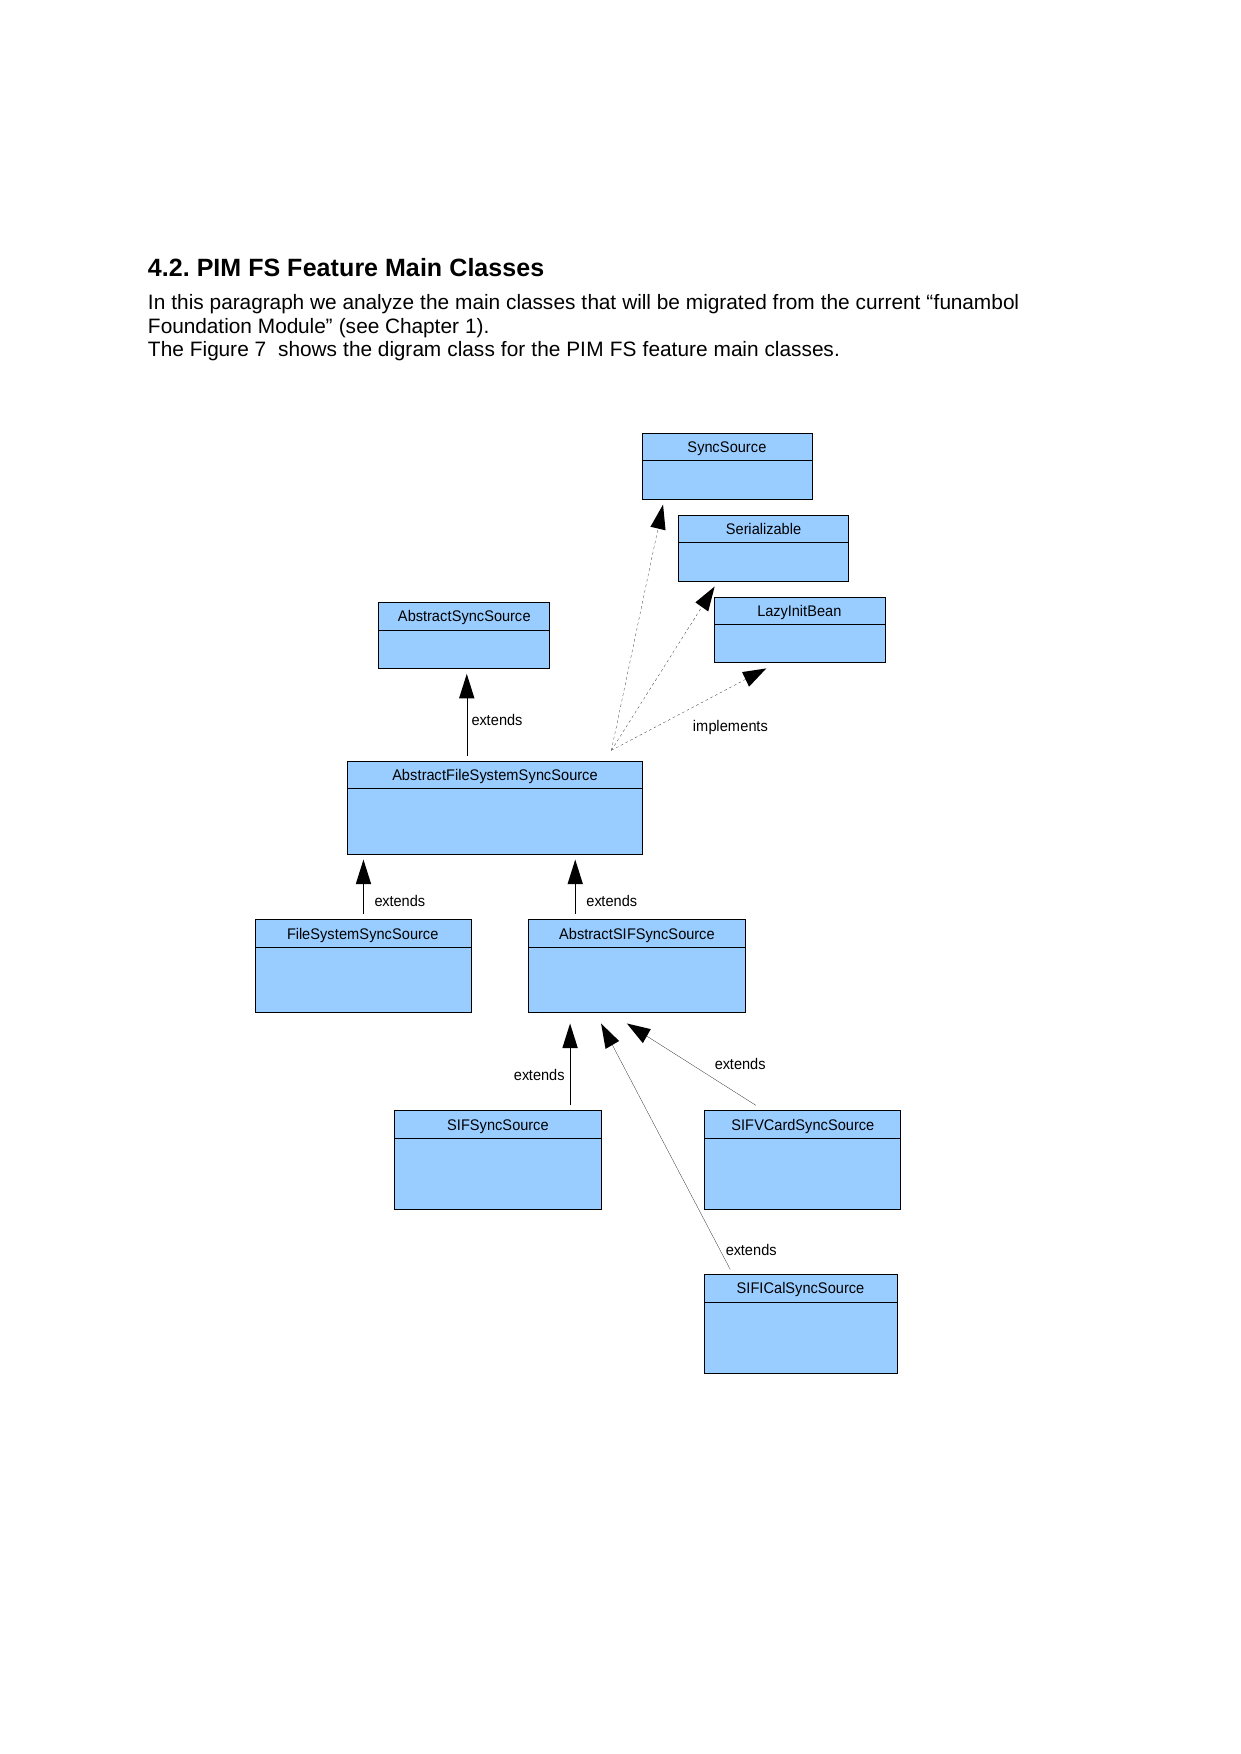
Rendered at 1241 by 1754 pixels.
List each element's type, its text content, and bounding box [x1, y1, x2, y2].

text Figure 7: SyncSource Diagram Class [204, 409, 1036, 1544]
subtitle PIM FS Feature Main Classes [148, 254, 1093, 282]
text The Figure 7 shows the digram class for the PIM FS feature main classes. [148, 338, 1093, 361]
text In this paragraph we analyze the main classes that will be migrated from the current “funambol Foundation Module” (see Chapter 1). [148, 291, 1093, 338]
